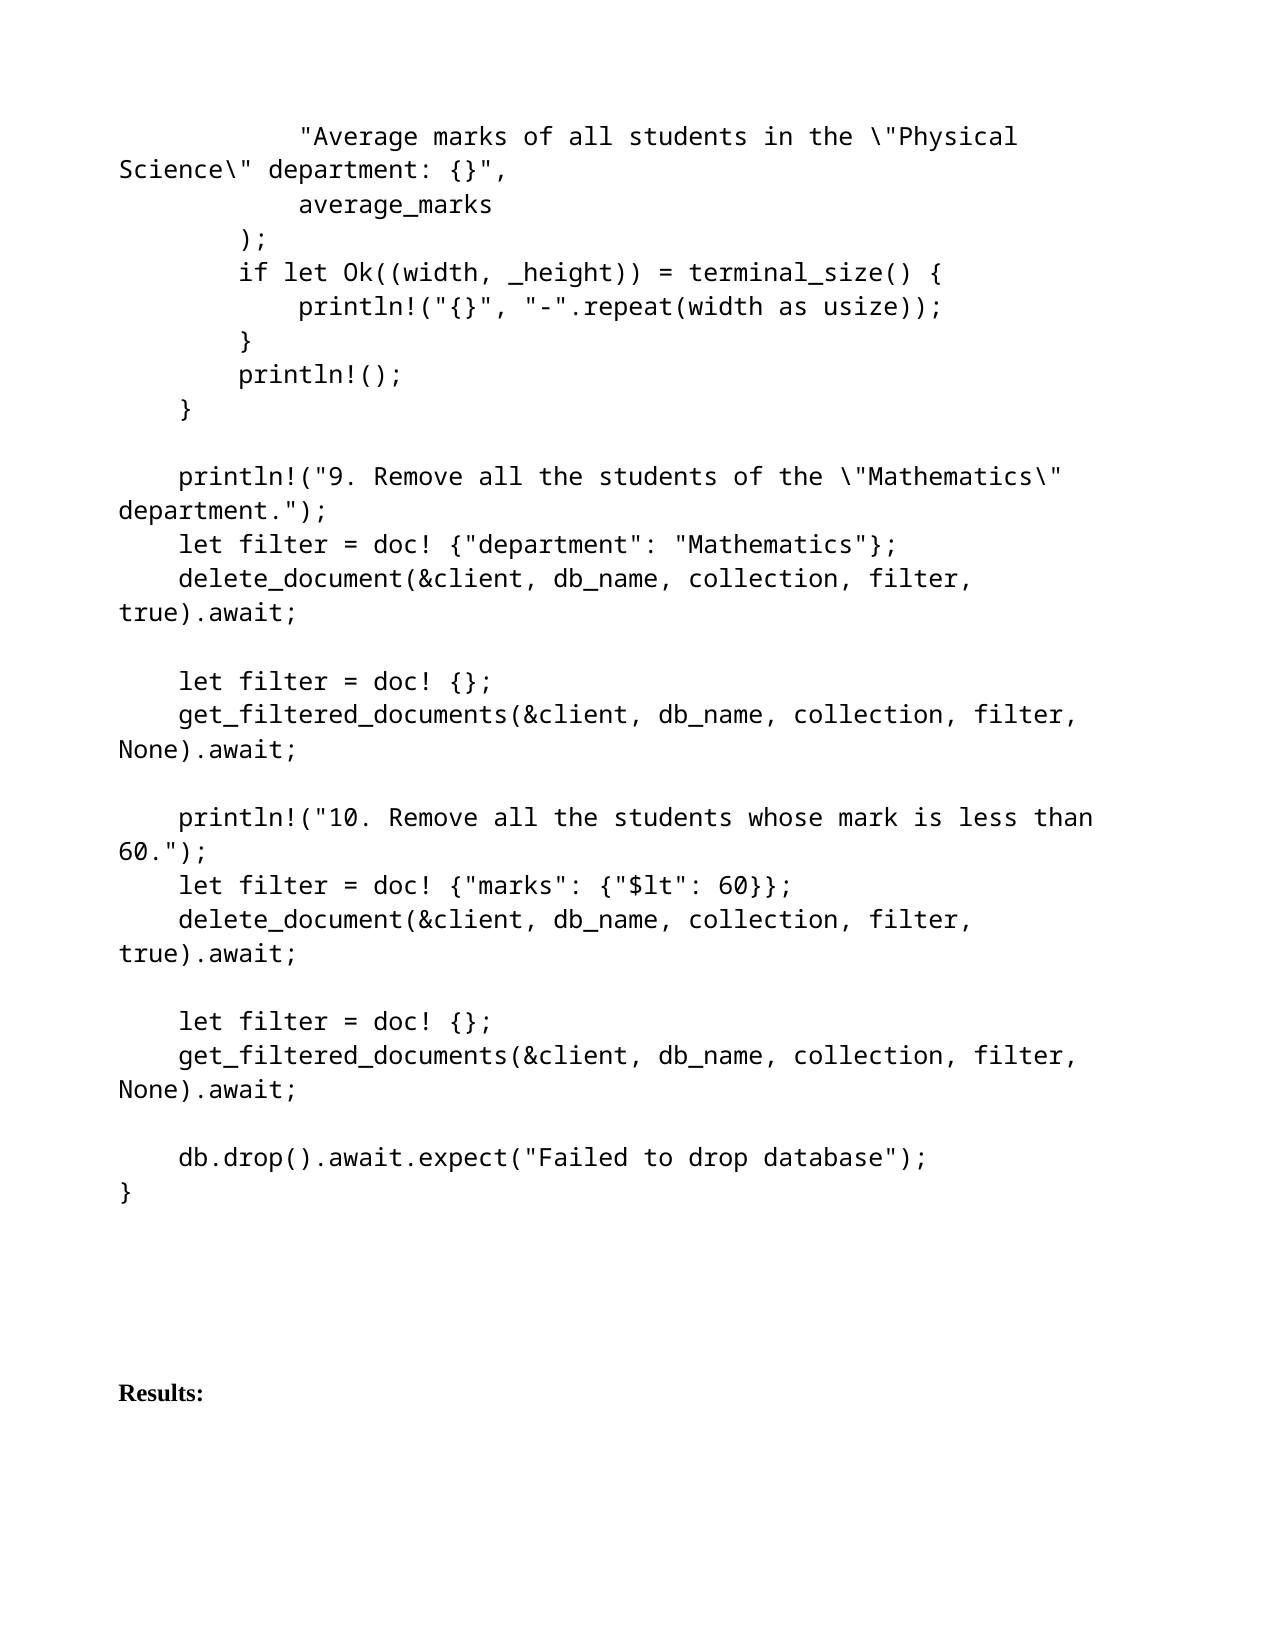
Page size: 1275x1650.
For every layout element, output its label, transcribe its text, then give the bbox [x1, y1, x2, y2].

text let filter = doc! {"department": "Mathematics"}; [118, 527, 1157, 561]
text println!("10. Remove all the students whose mark is less than 60."); [118, 799, 1157, 867]
text } [118, 1174, 1157, 1208]
text } [118, 391, 1157, 425]
text get_filtered_documents(&client, db_name, collection, filter, None).await; [118, 697, 1157, 765]
text if let Ok((width, _height)) = terminal_size() { [118, 254, 1157, 288]
text get_filtered_documents(&client, db_name, collection, filter, None).await; [118, 1038, 1157, 1106]
text Results: [118, 1378, 1157, 1407]
text println!("{}", "-".repeat(width as usize)); [118, 288, 1157, 322]
text let filter = doc! {}; [118, 1004, 1157, 1038]
text println!(); [118, 357, 1157, 391]
text delete_document(&client, db_name, collection, filter, true).await; [118, 561, 1157, 629]
text println!("9. Remove all the students of the \"Mathematics\" department."); [118, 459, 1157, 527]
text } [118, 322, 1157, 357]
text ); [118, 220, 1157, 254]
text average_marks [118, 186, 1157, 220]
text "Average marks of all students in the \"Physical Science\" department: {}", [118, 118, 1157, 186]
text db.drop().await.expect("Failed to drop database"); [118, 1140, 1157, 1174]
text let filter = doc! {}; [118, 663, 1157, 697]
text delete_document(&client, db_name, collection, filter, true).await; [118, 902, 1157, 970]
text let filter = doc! {"marks": {"$lt": 60}}; [118, 867, 1157, 902]
